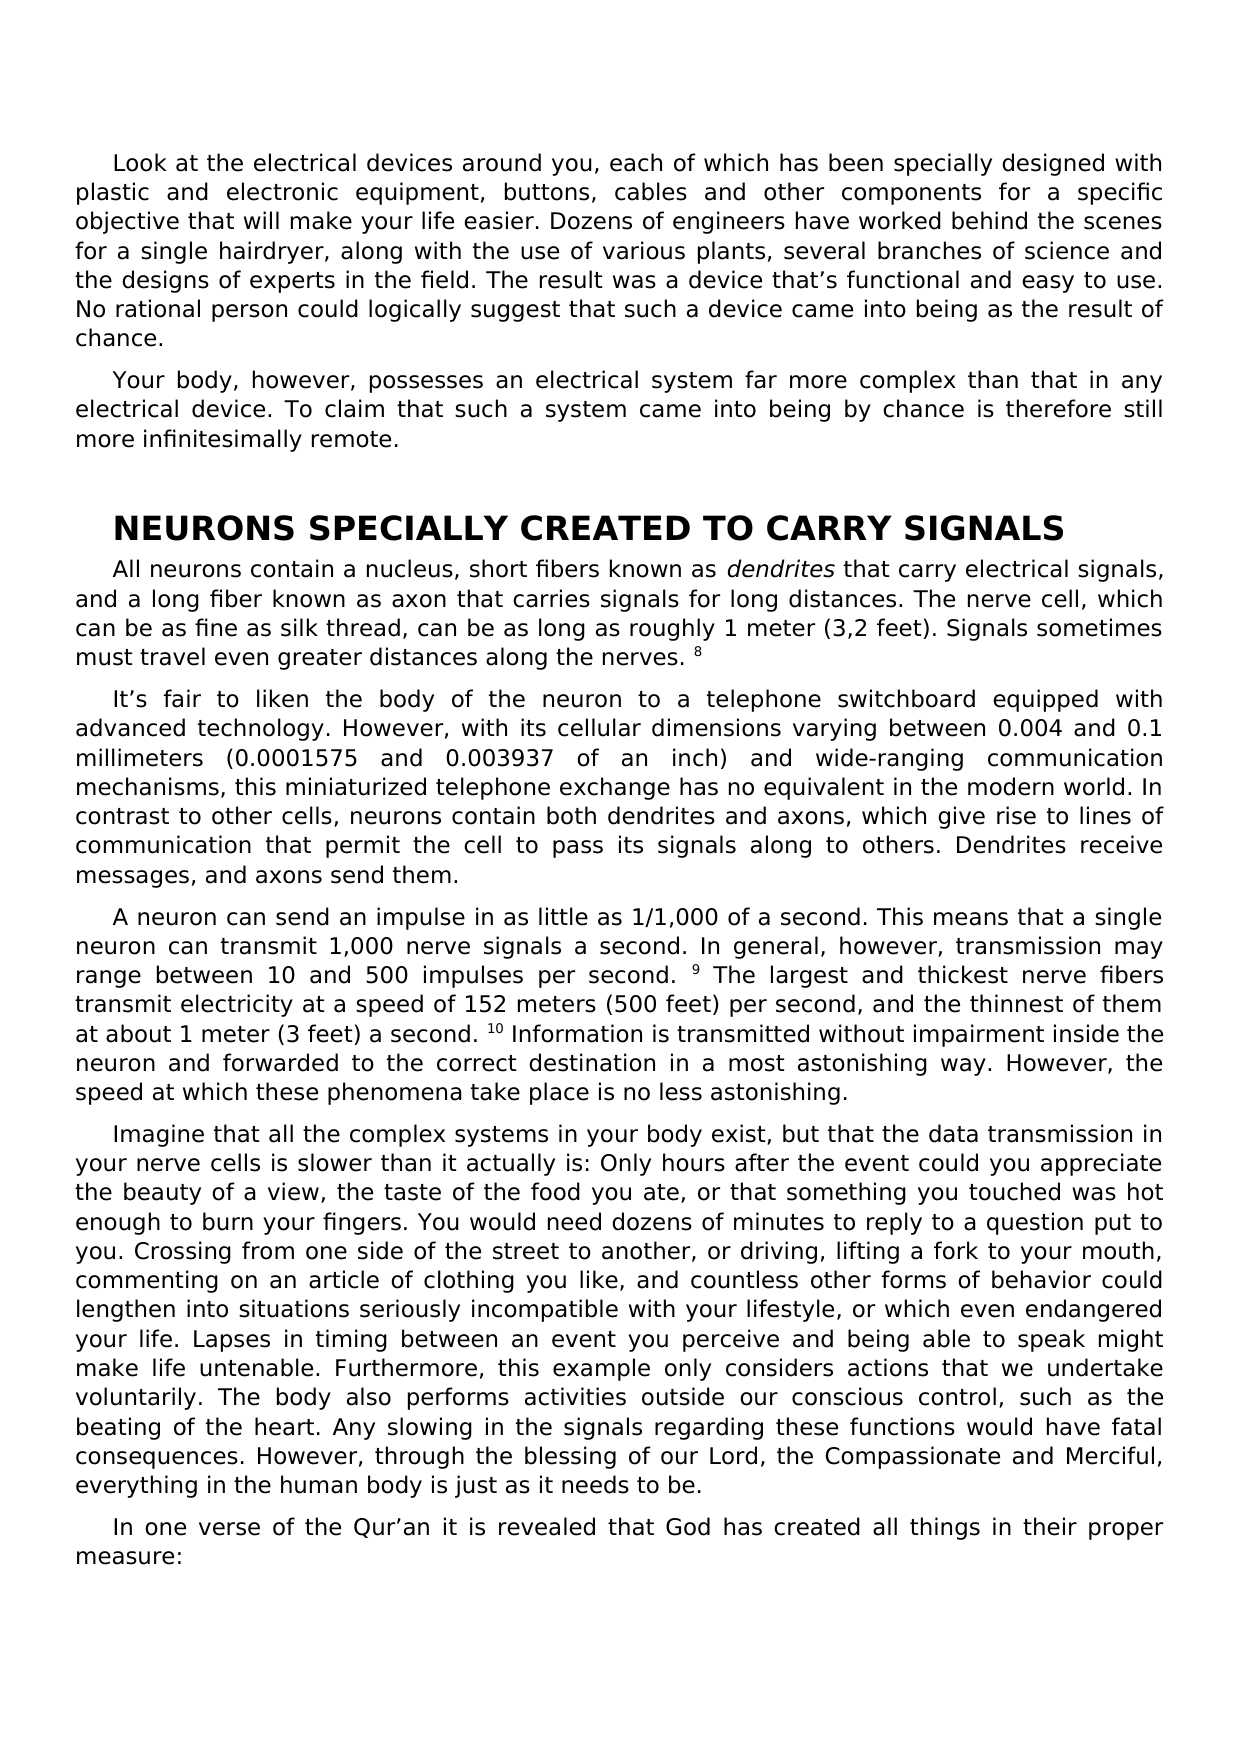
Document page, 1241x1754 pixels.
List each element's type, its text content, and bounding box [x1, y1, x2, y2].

text Your body, however, possesses an electrical system far more complex than that in any electrical device. To claim that such a system came into being by chance is therefore still more infinitesimally remote. [75, 367, 1165, 453]
text Look at the electrical devices around you, each of which has been specially designed with plastic and electronic equipment, buttons, cables and other components for a specific objective that will make your life easier. Dozens of engineers have worked behind the scenes for a single hairdryer, along with the use of various plants, several branches of science and the designs of experts in the field. The result was a device that’s functional and easy to use. No rational person could logically suggest that such a device came into being as the result of chance. [75, 150, 1165, 352]
text A neuron can send an impulse in as little as 1/1,000 of a second. This means that a single neuron can transmit 1,000 nerve signals a second. In general, however, transmission may range between 10 and 500 impulses per second. 9 The largest and thickest nerve fibers transmit electricity at a speed of 152 meters (500 feet) per second, and the thinnest of them at about 1 meter (3 feet) a second. 10 Information is transmitted without impairment inside the neuron and forwarded to the correct destination in a most astonishing way. However, the speed at which these phenomena take place is no less astonishing. [75, 904, 1165, 1106]
subtitle NEURONS SPECIALLY CREATED TO CARRY SIGNALS [112, 509, 1165, 548]
text Imagine that all the complex systems in your body exist, but that the data transmission in your nerve cells is slower than it actually is: Only hours after the event could you appreciate the beauty of a view, the taste of the food you ate, or that something you touched was hot enough to burn your fingers. You would need dozens of minutes to reply to a question put to you. Crossing from one side of the street to another, or driving, lifting a fork to your mouth, commenting on an article of clothing you like, and countless other forms of behavior could lengthen into situations seriously incompatible with your lifestyle, or which even endangered your life. Lapses in timing between an event you perceive and being able to speak might make life untenable. Furthermore, this example only considers actions that we undertake voluntarily. The body also performs activities outside our conscious control, such as the beating of the heart. Any slowing in the signals regarding these functions would have fatal consequences. However, through the blessing of our Lord, the Compassionate and Merciful, everything in the human body is just as it needs to be. [75, 1121, 1165, 1499]
text All neurons contain a nucleus, short fibers known as dendrites that carry electrical signals, and a long fiber known as axon that carries signals for long distances. The nerve cell, which can be as fine as silk thread, can be as long as roughly 1 meter (3,2 feet). Signals sometimes must travel even greater distances along the nerves. 8 [75, 557, 1165, 671]
text In one verse of the Qur’an it is revealed that God has created all things in their proper measure: [75, 1514, 1165, 1570]
text It’s fair to liken the body of the neuron to a telephone switchboard equipped with advanced technology. However, with its cellular dimensions varying between 0.004 and 0.1 millimeters (0.0001575 and 0.003937 of an inch) and wide-ranging communication mechanisms, this miniaturized telephone exchange has no equivalent in the modern world. In contrast to other cells, neurons contain both dendrites and axons, which give rise to lines of communication that permit the cell to pass its signals along to others. Dendrites receive messages, and axons send them. [75, 686, 1165, 888]
